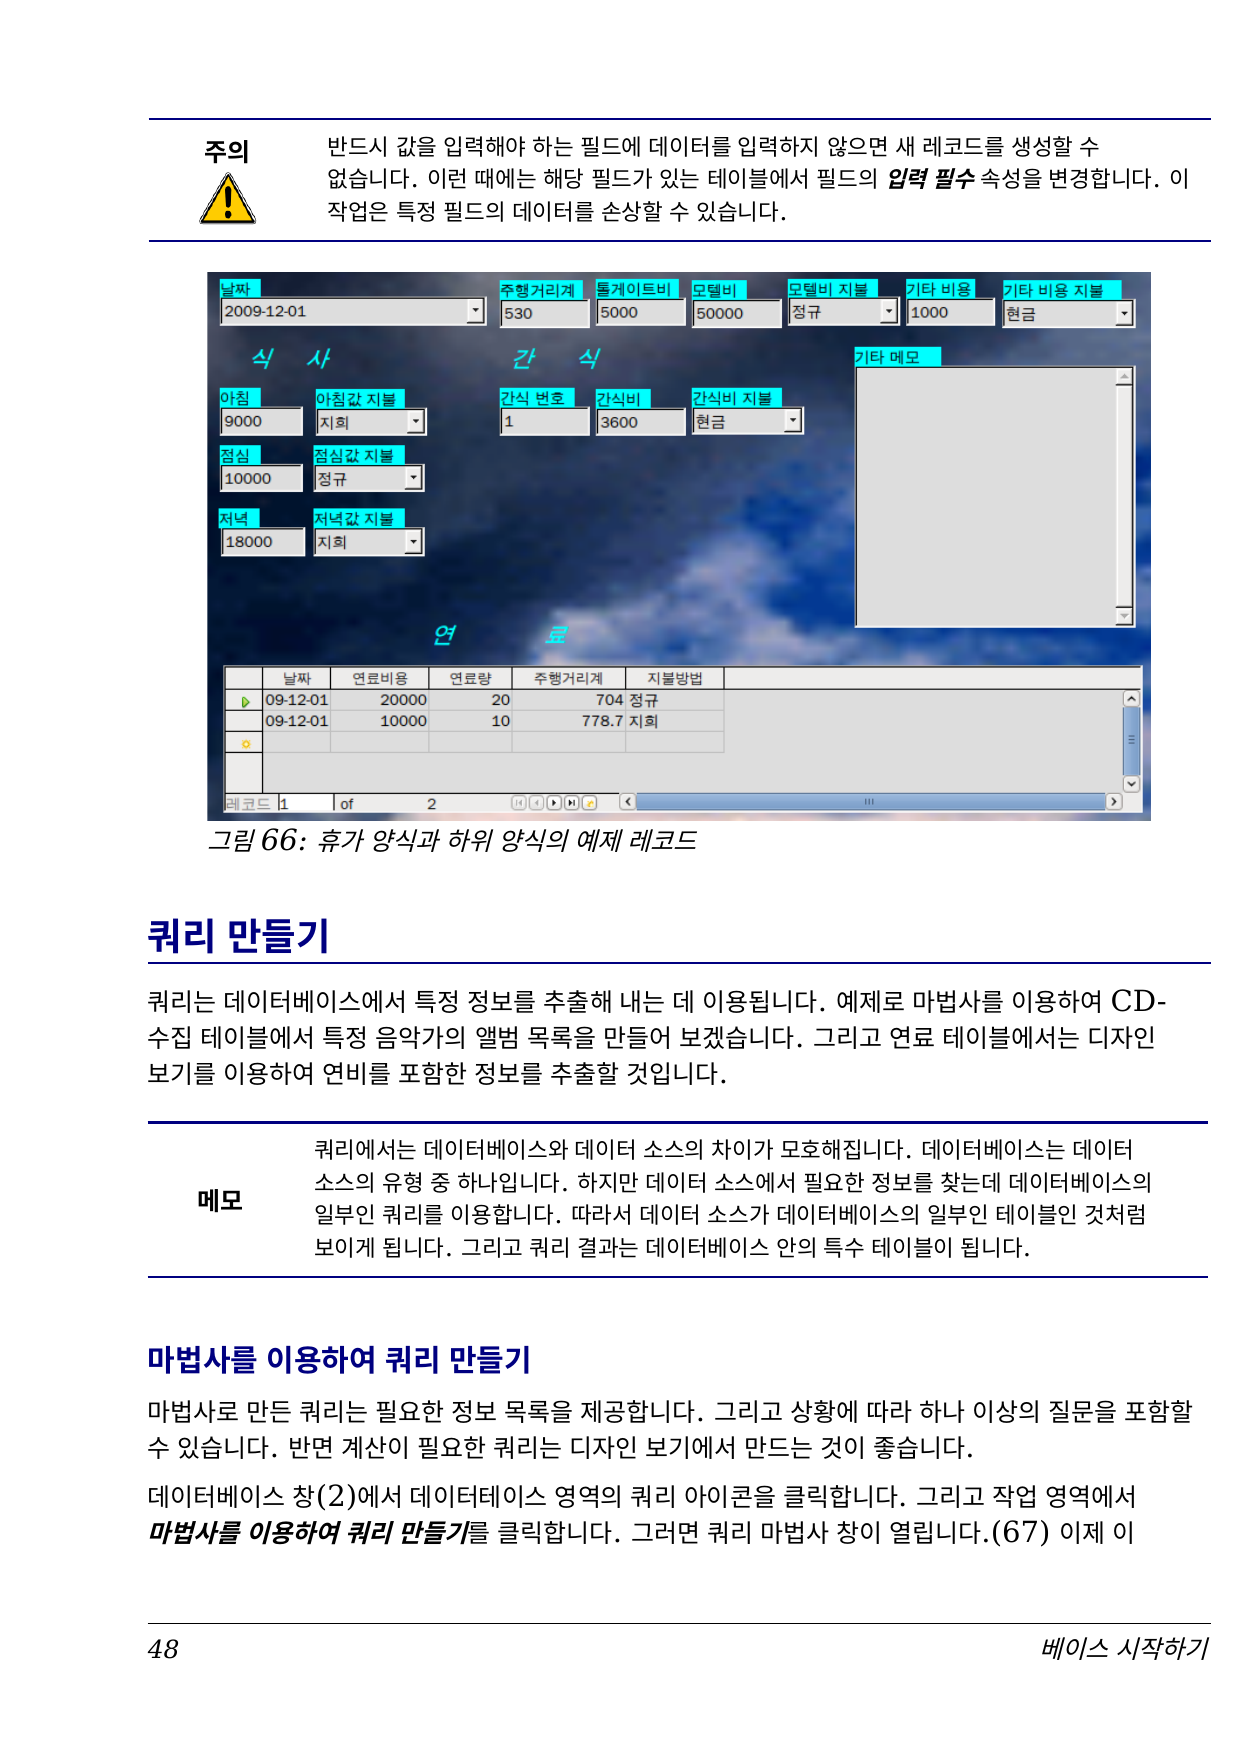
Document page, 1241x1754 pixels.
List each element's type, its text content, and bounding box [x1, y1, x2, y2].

subtitle 쿼리 만들기 [148, 907, 1211, 962]
text 마법사로 만든 쿼리는 필요한 정보 목록을 제공합니다. 그리고 상황에 따라 하나 이상의 질문을 포함할 수 있습니다. 반면 계산이 필요한 쿼리는 디자인 보기에서 만드는 것이 좋습니다. [148, 1392, 1211, 1465]
text 그림 66: 휴가 양식과 하위 양식의 예제 레코드 [207, 821, 1151, 857]
table_header 쿼리에서는 데이터베이스와 데이터 소스의 차이가 모호해집니다. 데이터베이스는 데이터 소스의 유형 중 하나입니다. 하지만 데이터 소스에서 필요한 정보를 찾는데 데이터베이스의 일부인 쿼리를 이용합니다. 따라서 데이터 소스가 데이터베이스의 일부인 테이블인 것처럼 보이게 됩니다. 그리고 쿼리 결과는 데이터베이스 안의 특수 테이블이 됩니다. [293, 1124, 1208, 1276]
table_header 반드시 값을 입력해야 하는 필드에 데이터를 입력하지 않으면 새 레코드를 생성할 수 없습니다. 이런 때에는 해당 필드가 있는 테이블에서 필드의 입력 필수 속성을 변경합니다. 이 작업은 특정 필드의 데이터를 손상할 수 있습니다. [306, 120, 1211, 240]
subtitle 마법사를 이용하여 쿼리 만들기 [148, 1336, 1211, 1380]
text 데이터베이스 창(그림 2)에서 데이터테이스 영역의 쿼리 아이콘을 클릭합니다. 그리고 작업 영역에서 마법사를 이용하여 쿼리 만들기를 클릭합니다. 그러면 쿼리 마법사 창이 열립니다.(그림 67) 이제 이 마법사를 이용하여 특정 음악가나 그룹의 앨범을 찾아보도록 하겠습니다. 여기에 앨범을 구매한 날짜를 포함할 수도 있습니다. [148, 1477, 1211, 1550]
table_header 주의 [149, 120, 306, 240]
text 쿼리는 데이터베이스에서 특정 정보를 추출해 내는 데 이용됩니다. 예제로 마법사를 이용하여 CD-수집 테이블에서 특정 음악가의 앨범 목록을 만들어 보겠습니다. 그리고 연료 테이블에서는 디자인 보기를 이용하여 연비를 포함한 정보를 추출할 것입니다. [148, 982, 1211, 1091]
picture [207, 272, 1151, 821]
picture [195, 168, 260, 228]
table_header 메모 [148, 1124, 293, 1276]
